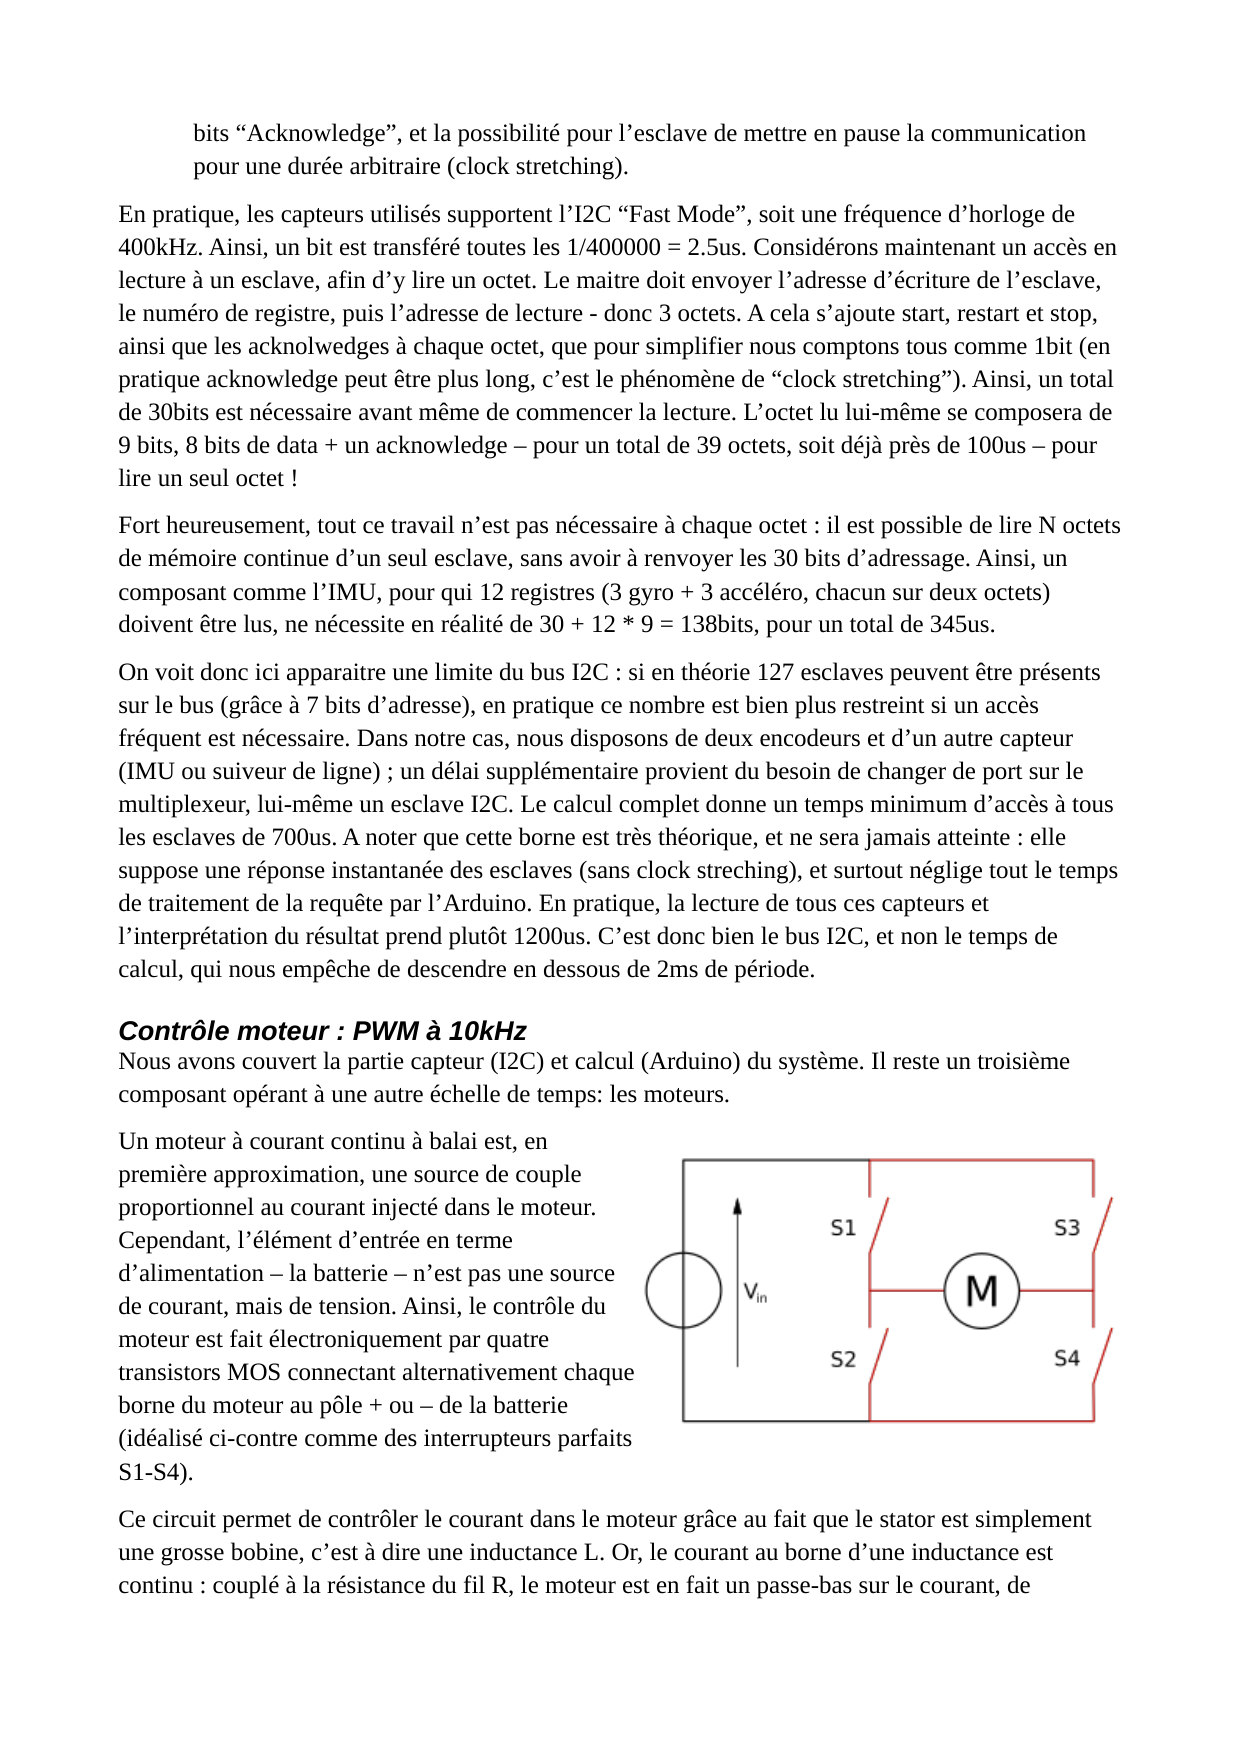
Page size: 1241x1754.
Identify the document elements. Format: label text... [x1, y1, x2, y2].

text Fort heureusement, tout ce travail n’est pas nécessaire à chaque octet : il est possible de lire N octets de mémoire continue d’un seul esclave, sans avoir à renvoyer les 30 bits d’adressage. Ainsi, un composant comme l’IMU, pour qui 12 registres (3 gyro + 3 accéléro, chacun sur deux octets) doivent être lus, ne nécessite en réalité de 30 + 12 * 9 = 138bits, pour un total de 345us. [118, 511, 1122, 638]
text Un moteur à courant continu à balai est, en première approximation, une source de couple proportionnel au courant injecté dans le moteur. Cependant, l’élément d’entrée en terme d’alimentation – la batterie – n’est pas une source de courant, mais de tension. Ainsi, le contrôle du moteur est fait électroniquement par quatre transistors MOS connectant alternativement chaque borne du moteur au pôle + ou – de la batterie (idéalisé ci-contre comme des interrupteurs parfaits S1-S4). [118, 1126, 1122, 1485]
text En pratique, les capteurs utilisés supportent l’I2C “Fast Mode”, soit une fréquence d’horloge de 400kHz. Ainsi, un bit est transféré toutes les 1/400000 = 2.5us. Considérons maintenant un accès en lecture à un esclave, afin d’y lire un octet. Le maitre doit envoyer l’adresse d’écriture de l’esclave, le numéro de registre, puis l’adresse de lecture - donc 3 octets. A cela s’ajoute start, restart et stop, ainsi que les acknolwedges à chaque octet, que pour simplifier nous comptons tous comme 1bit (en pratique acknowledge peut être plus long, c’est le phénomène de “clock stretching”). Ainsi, un total de 30bits est nécessaire avant même de commencer la lecture. L’octet lu lui-même se composera de 9 bits, 8 bits de data + un acknowledge – pour un total de 39 octets, soit déjà près de 100us – pour lire un seul octet ! [118, 199, 1122, 492]
subtitle Contrôle moteur : PWM à 10kHz [118, 1014, 1122, 1046]
text Nous avons couvert la partie capteur (I2C) et calcul (Arduino) du système. Il reste un troisième composant opérant à une autre échelle de temps: les moteurs. [118, 1046, 1122, 1107]
text On voit donc ici apparaitre une limite du bus I2C : si en théorie 127 esclaves peuvent être présents sur le bus (grâce à 7 bits d’adresse), en pratique ce nombre est bien plus restreint si un accès fréquent est nécessaire. Dans notre cas, nous disposons de deux encodeurs et d’un autre capteur (IMU ou suiveur de ligne) ; un délai supplémentaire provient du besoin de changer de port sur le multiplexeur, lui-même un esclave I2C. Le calcul complet donne un temps minimum d’accès à tous les esclaves de 700us. A noter que cette borne est très théorique, et ne sera jamais atteinte : elle suppose une réponse instantanée des esclaves (sans clock streching), et surtout néglige tout le temps de traitement de la requête par l’Arduino. En pratique, la lecture de tous ces capteurs et l’interprétation du résultat prend plutôt 1200us. C’est donc bien le bus I2C, et non le temps de calcul, qui nous empêche de descendre en dessous de 2ms de période. [118, 657, 1122, 983]
list bits “Acknowledge”, et la possibilité pour l’esclave de mettre en pause la communication pour une durée arbitraire (clock stretching). [156, 118, 1122, 180]
text Ce circuit permet de contrôler le courant dans le moteur grâce au fait que le stator est simplement une grosse bobine, c’est à dire une inductance L. Or, le courant au borne d’une inductance est continu : couplé à la résistance du fil R, le moteur est en fait un passe-bas sur le courant, de [118, 1504, 1122, 1599]
